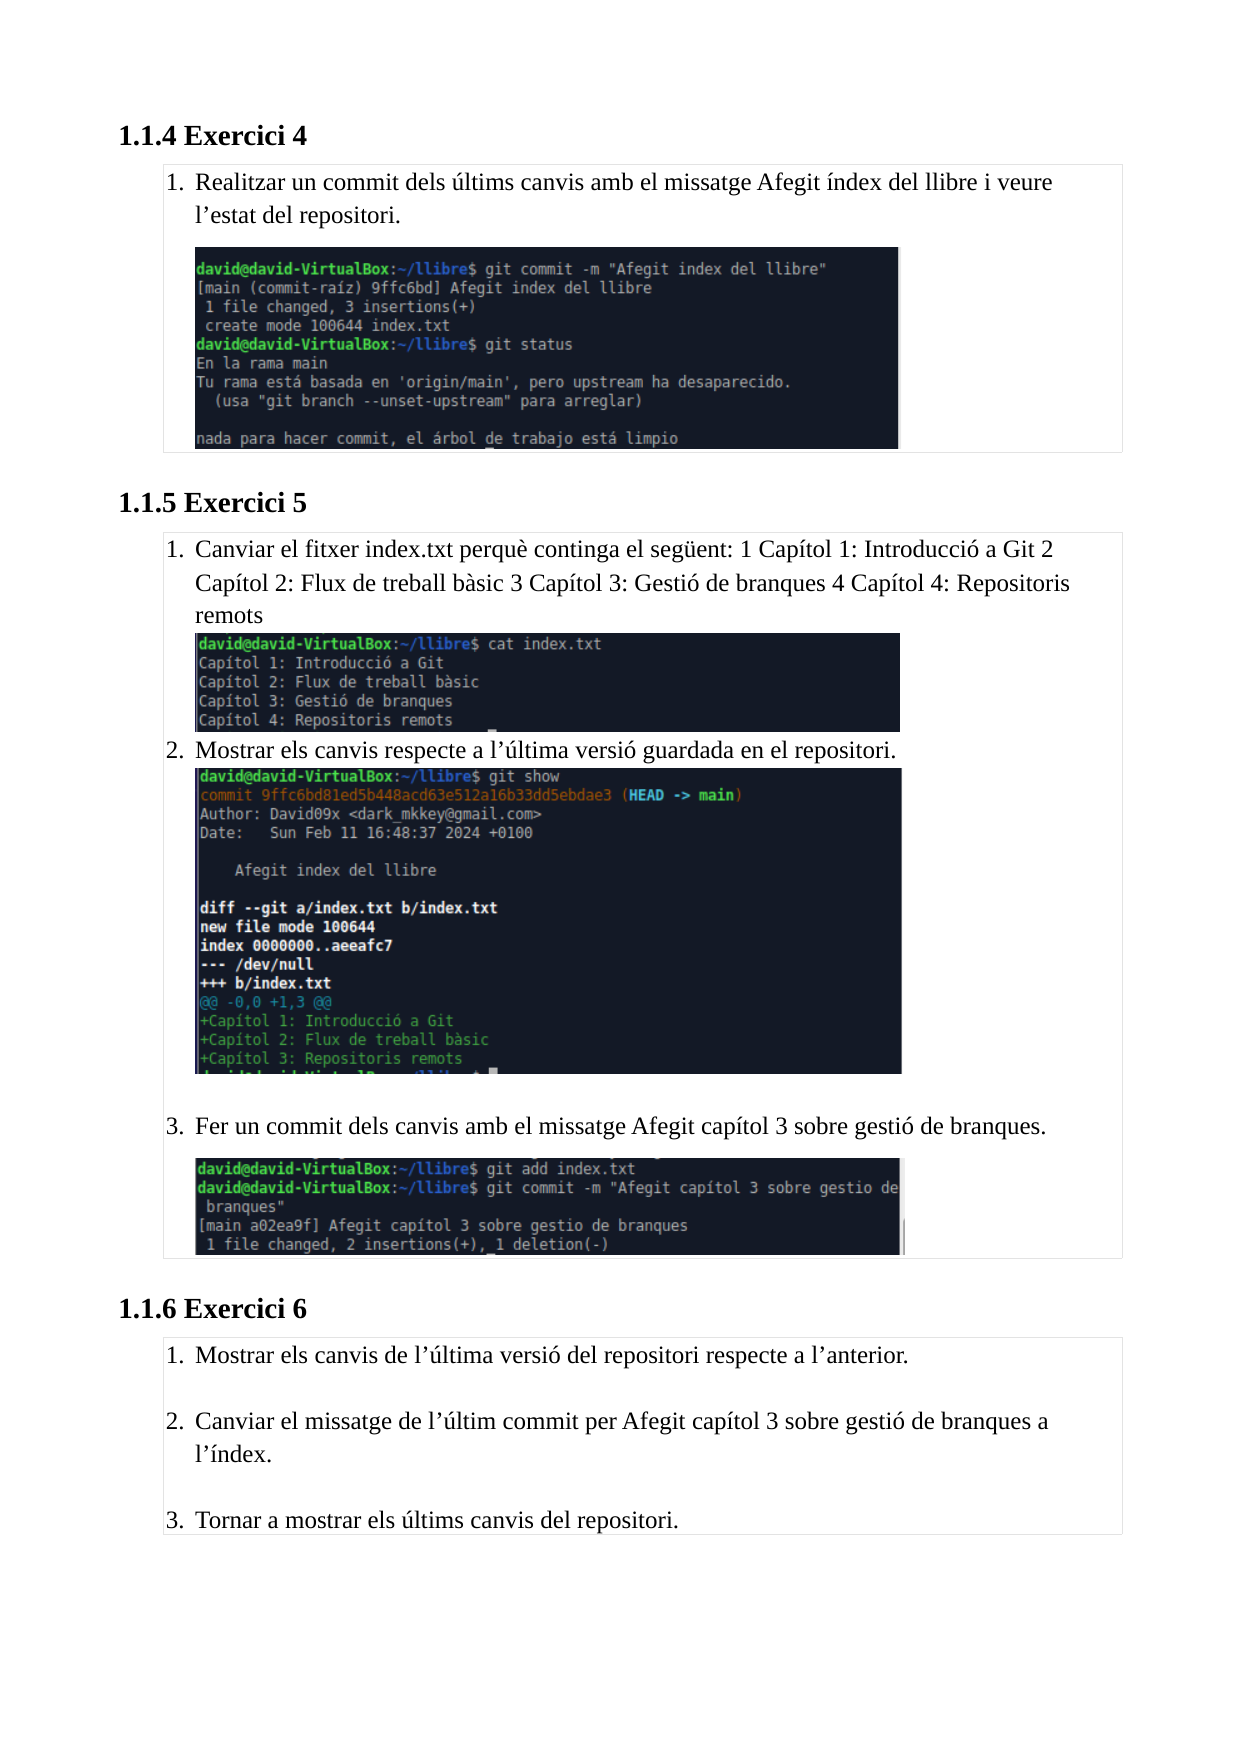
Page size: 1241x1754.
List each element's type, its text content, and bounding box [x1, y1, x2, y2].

list Realitzar un commit dels últims canvis amb el missatge Afegit índex del llibre i veure l’estat del repositori. [164, 165, 1122, 229]
list Canviar el missatge de l’últim commit per Afegit capítol 3 sobre gestió de branques a l’índex. [164, 1403, 1122, 1468]
list Mostrar els canvis de l’última versió del repositori respecte a l’anterior. [164, 1338, 1122, 1369]
picture [195, 768, 903, 1074]
picture [195, 633, 900, 732]
list Fer un commit dels canvis amb el missatge Afegit capítol 3 sobre gestió de branques. [164, 1108, 1122, 1139]
list Mostrar els canvis respecte a l’última versió guardada en el repositori. [164, 732, 1122, 764]
list Canviar el fitxer index.txt perquè continga el següent: 1 Capítol 1: Introducció a Git 2 Capítol 2: Flux de treball bàsic 3 Capítol 3: Gestió de branques 4 Capítol 4: Repositoris remots [164, 533, 1122, 629]
picture [195, 1158, 905, 1255]
subtitle 1.1.6 Exercici 6 [118, 1291, 1122, 1324]
list Tornar a mostrar els últims canvis del repositori. [164, 1502, 1122, 1534]
picture [195, 247, 902, 449]
subtitle 1.1.5 Exercici 5 [118, 486, 1122, 519]
subtitle 1.1.4 Exercici 4 [118, 118, 1122, 152]
